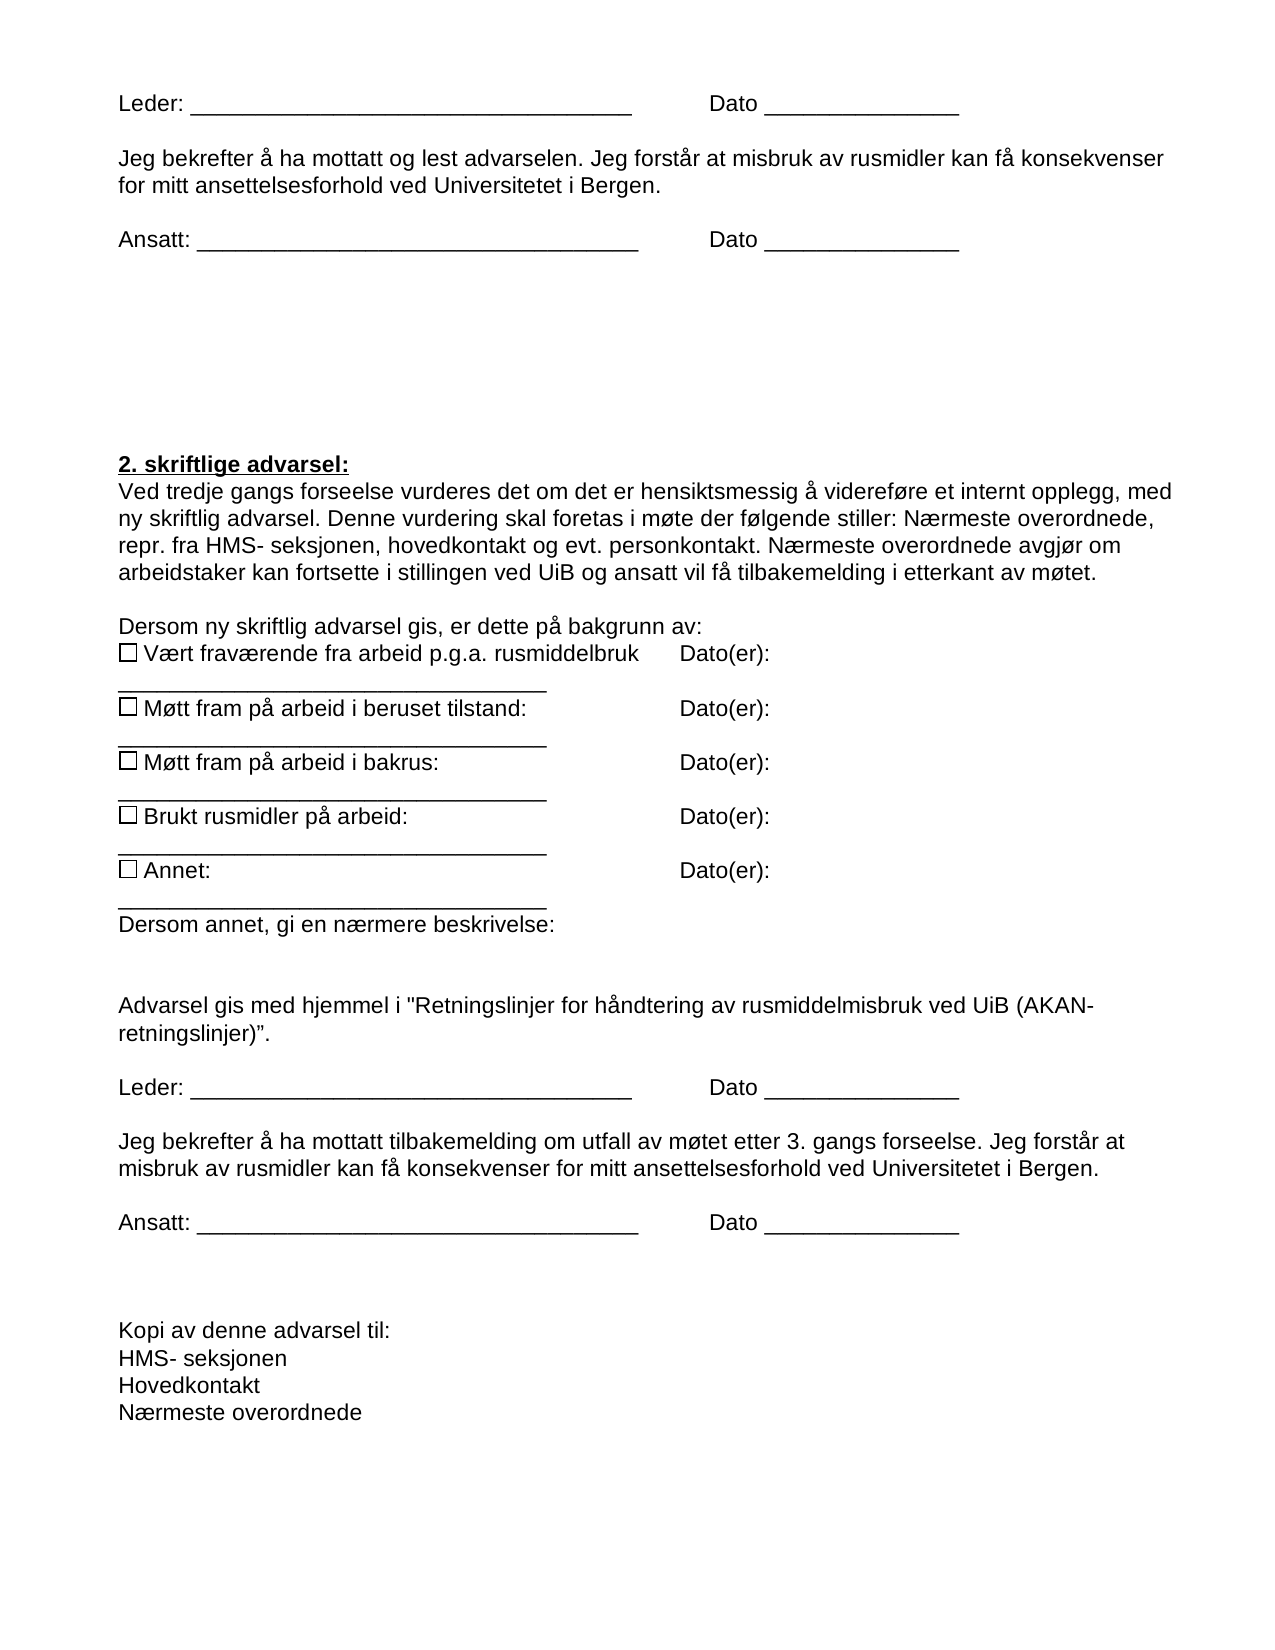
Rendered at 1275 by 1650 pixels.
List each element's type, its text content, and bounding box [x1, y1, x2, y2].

text Advarsel gis med hjemmel i "Retningslinjer for håndtering av rusmiddelmisbruk ved UiB (AKAN-retningslinjer)”. [118, 992, 1198, 1046]
text Nærmeste overordnede [118, 1398, 1198, 1425]
text HMS- seksjonen [118, 1344, 1198, 1371]
text Ansatt: __________________________________ Dato _______________ [118, 225, 1198, 252]
text Jeg bekrefter å ha mottatt og lest advarselen. Jeg forstår at misbruk av rusmidler kan få konsekvenser for mitt ansettelsesforhold ved Universitetet i Bergen. [118, 144, 1198, 198]
text Møtt fram på arbeid i bakrus: Dato(er): _________________________________ [118, 748, 1198, 802]
text Jeg bekrefter å ha mottatt tilbakemelding om utfall av møtet etter 3. gangs forseelse. Jeg forstår at misbruk av rusmidler kan få konsekvenser for mitt ansettelsesforhold ved Universitetet i Bergen. [118, 1127, 1198, 1181]
text Dersom ny skriftlig advarsel gis, er dette på bakgrunn av: [118, 613, 1198, 640]
text Ansatt: __________________________________ Dato _______________ [118, 1208, 1198, 1236]
text Ved tredje gangs forseelse vurderes det om det er hensiktsmessig å videreføre et internt opplegg, med ny skriftlig advarsel. Denne vurdering skal foretas i møte der følgende stiller: Nærmeste overordnede, repr. fra HMS- seksjonen, hovedkontakt og evt. personkontakt. Nærmeste overordnede avgjør om arbeidstaker kan fortsette i stillingen ved UiB og ansatt vil få tilbakemelding i etterkant av møtet. [118, 477, 1198, 586]
text Hovedkontakt [118, 1371, 1198, 1398]
text Vært fraværende fra arbeid p.g.a. rusmiddelbruk Dato(er): _________________________________ [118, 640, 1198, 694]
text Dersom annet, gi en nærmere beskrivelse: [118, 911, 1198, 938]
text Leder: __________________________________ Dato _______________ [118, 1073, 1198, 1100]
text 2. skriftlige advarsel: [118, 450, 1198, 477]
text Kopi av denne advarsel til: [118, 1317, 1198, 1344]
text Brukt rusmidler på arbeid: Dato(er): _________________________________ [118, 802, 1198, 856]
text Møtt fram på arbeid i beruset tilstand: Dato(er): _________________________________ [118, 694, 1198, 748]
text Leder: __________________________________ Dato _______________ [118, 90, 1198, 117]
text Annet: Dato(er): _________________________________ [118, 856, 1198, 911]
